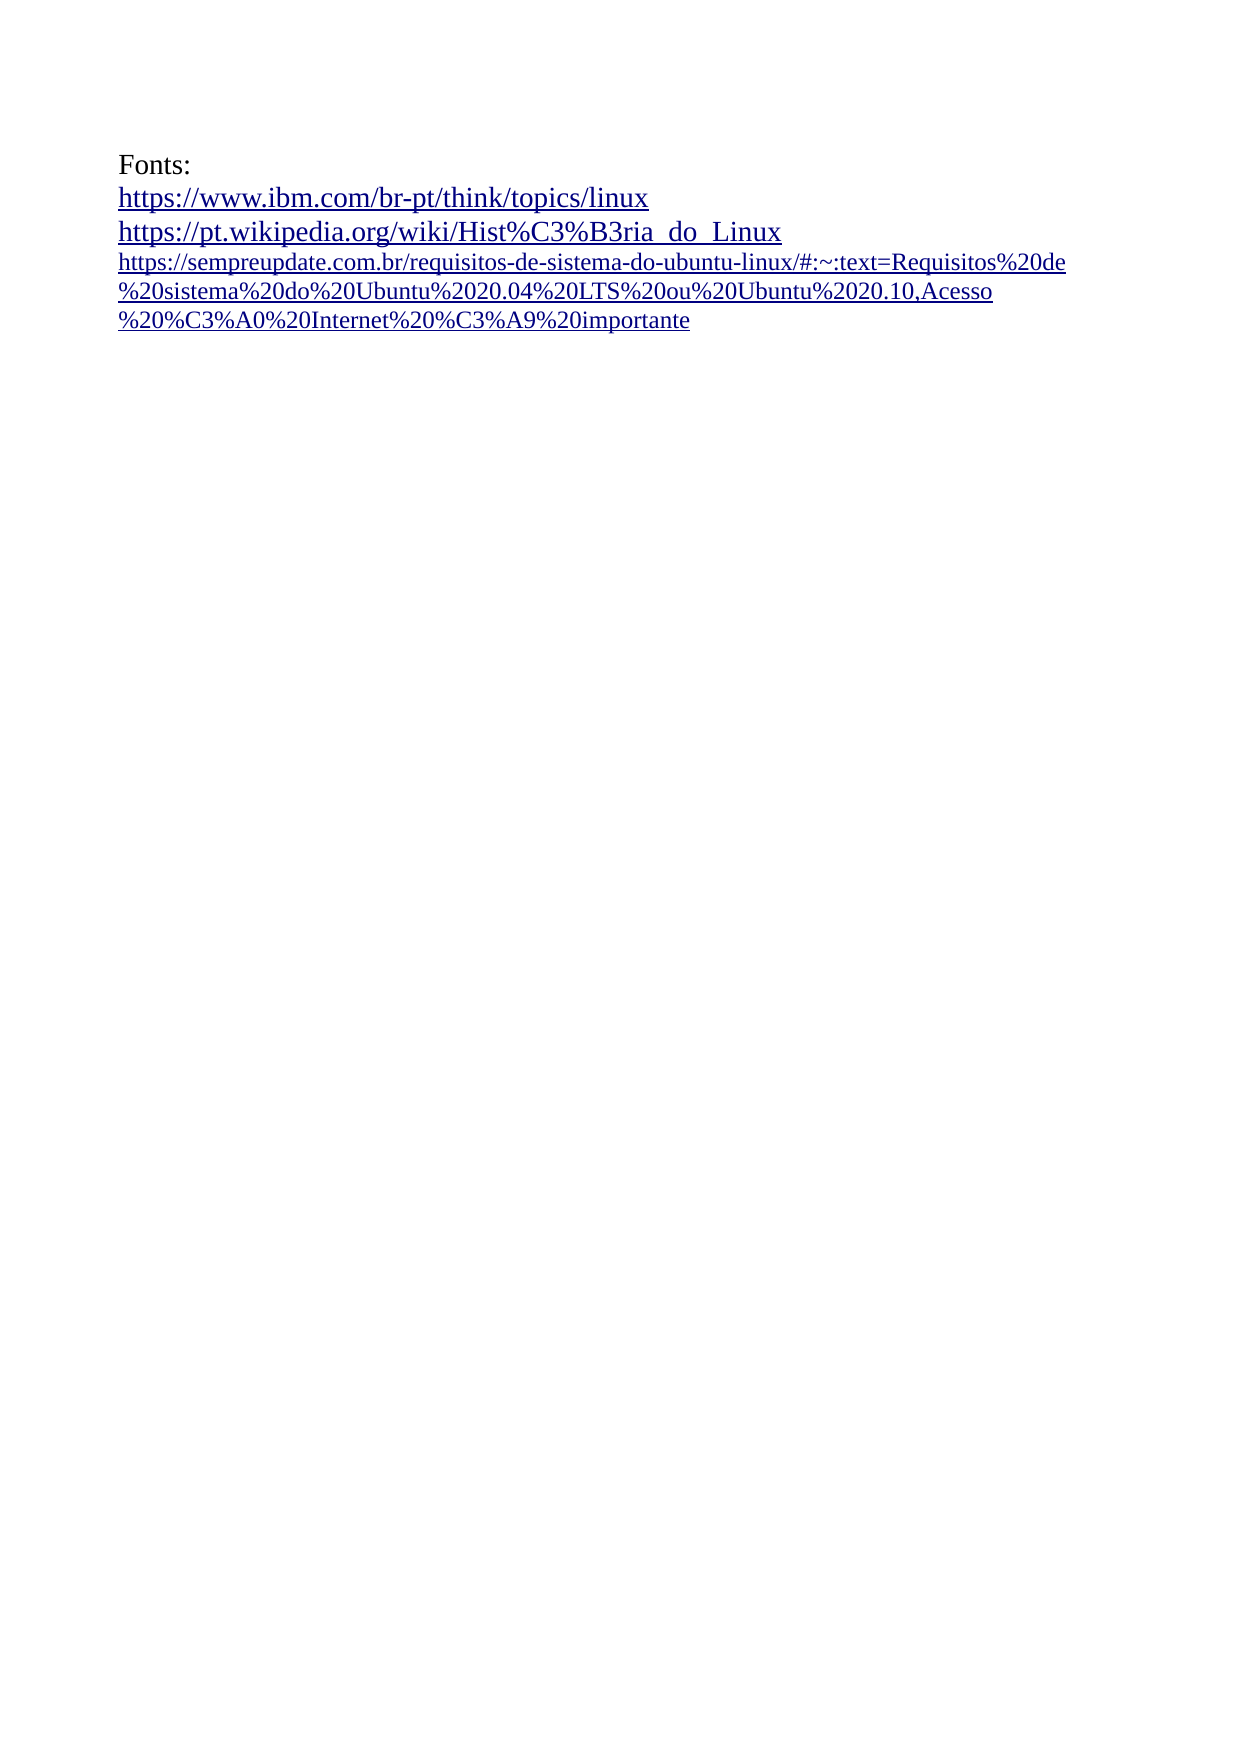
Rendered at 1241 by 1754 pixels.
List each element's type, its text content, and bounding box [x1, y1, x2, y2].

text https://sempreupdate.com.br/requisitos-de-sistema-do-ubuntu-linux/#:~:text=Requisitos%20de%20sistema%20do%20Ubuntu%2020.04%20LTS%20ou%20Ubuntu%2020.10,Acesso%20%C3%A0%20Internet%20%C3%A9%20importante [118, 247, 1122, 334]
text https://www.ibm.com/br-pt/think/topics/linux [118, 180, 1122, 214]
text https://pt.wikipedia.org/wiki/Hist%C3%B3ria_do_Linux [118, 214, 1122, 247]
text Fonts: [118, 147, 1122, 180]
